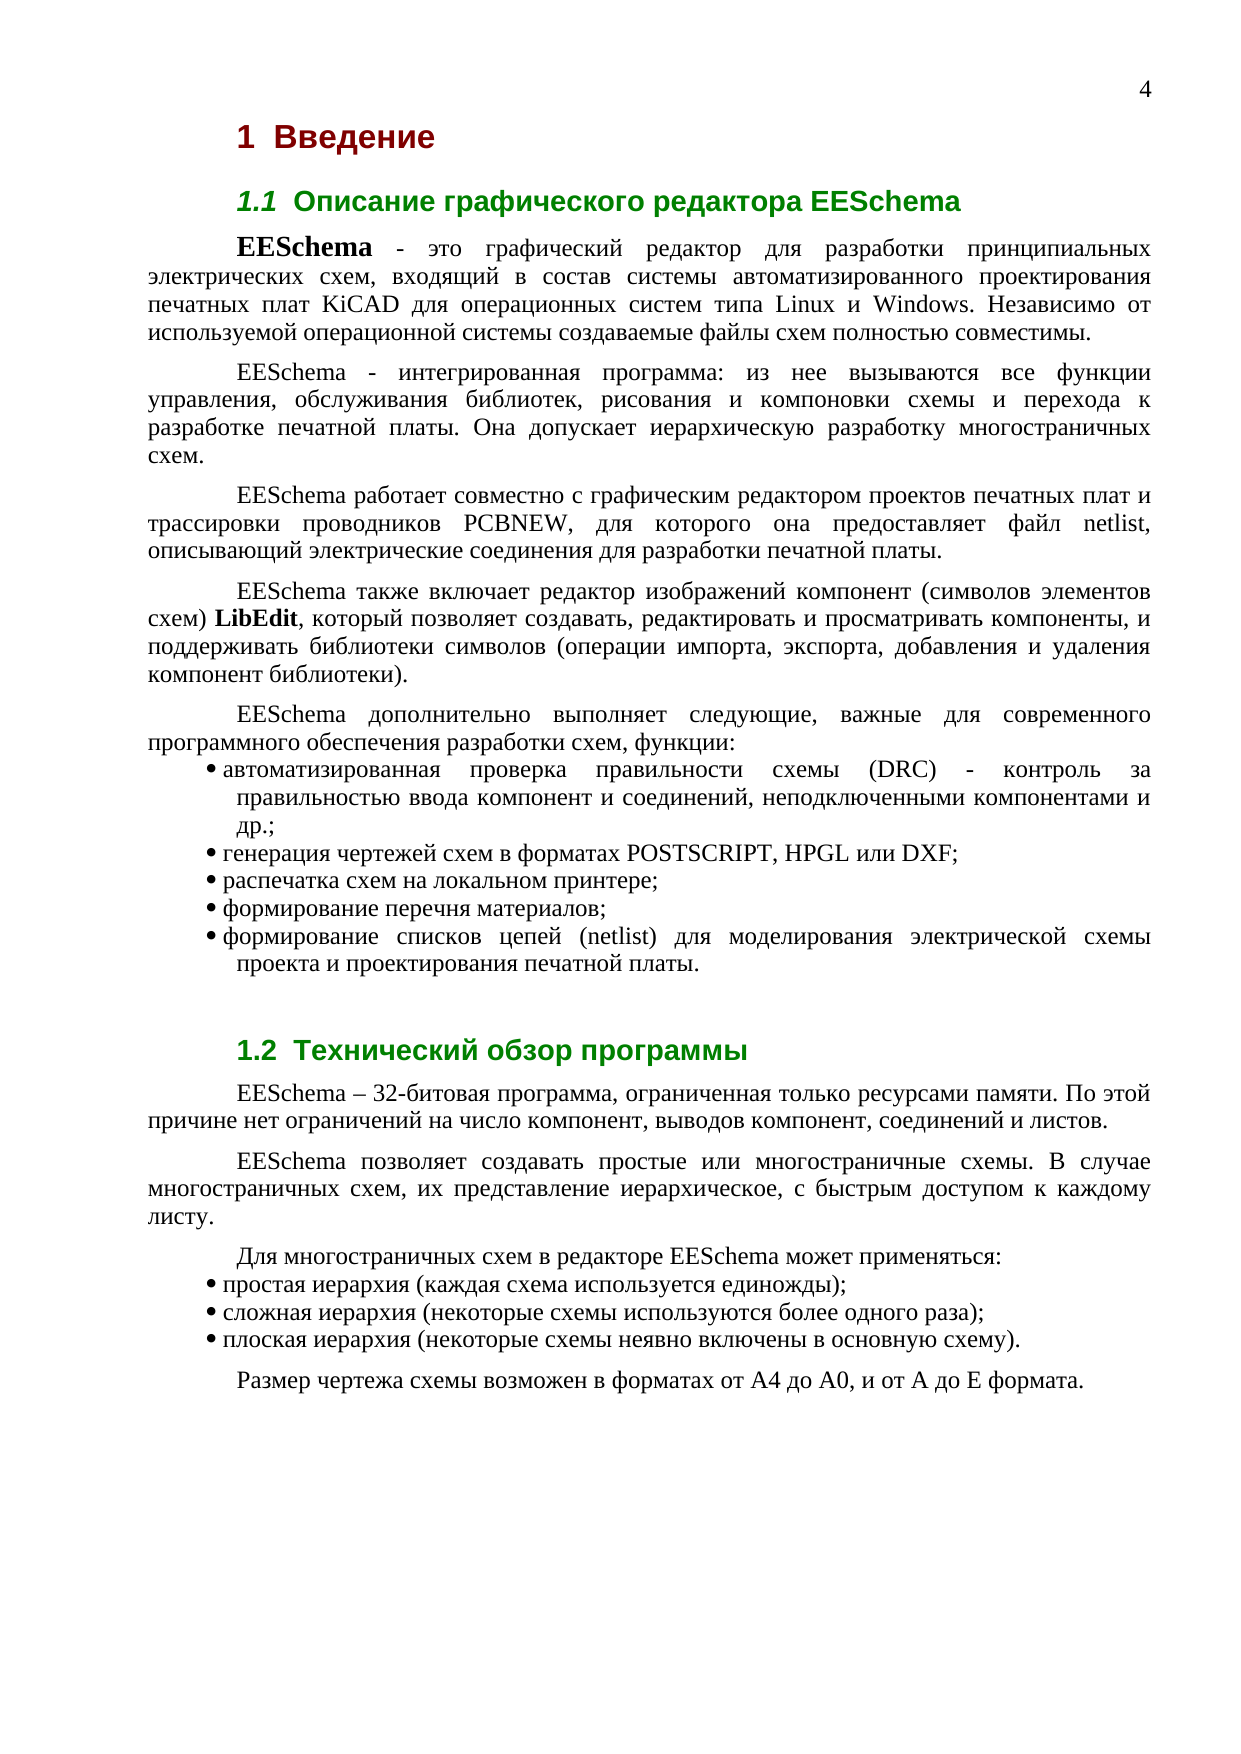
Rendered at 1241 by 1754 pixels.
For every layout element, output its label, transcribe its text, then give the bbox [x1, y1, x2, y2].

text EESchema – 32-битовая программа, ограниченная только ресурсами памяти. По этой причине нет ограничений на число компонент, выводов компонент, соединений и листов. [148, 1079, 1152, 1134]
text EESchema дополнительно выполняет следующие, важные для современного программного обеспечения разработки схем, функции: [148, 700, 1152, 756]
subtitle 1 Введение [236, 118, 1152, 155]
subtitle Описание графического редактора EESchema [148, 185, 1152, 217]
list сложная иерархия (некоторые схемы используются более одного раза); [207, 1298, 1152, 1326]
list простая иерархия (каждая схема используется единожды); [207, 1270, 1152, 1298]
text Для многостраничных схем в редакторе EESchema может применяться: [148, 1242, 1152, 1270]
list плоская иерархия (некоторые схемы неявно включены в основную схему). [207, 1326, 1152, 1353]
text EESchema также включает редактор изображений компонент (символов элементов схем) LibEdit, который позволяет создавать, редактировать и просматривать компоненты, и поддерживать библиотеки символов (операции импорта, экспорта, добавления и удаления компонент библиотеки). [148, 577, 1152, 688]
text Размер чертежа схемы возможен в форматах от A4 до A0, и от A до E формата. [148, 1366, 1152, 1393]
list генерация чертежей схем в форматах POSTSCRIPT, HPGL или DXF; [207, 839, 1152, 866]
text EESchema - это графический редактор для разработки принципиальных электрических схем, входящий в состав системы автоматизированного проектирования печатных плат KiCAD для операционных систем типа Linux и Windows. Независимо от используемой операционной системы создаваемые файлы схем полностью совместимы. [148, 230, 1152, 345]
subtitle Технический обзор программы [148, 1034, 1152, 1066]
list распечатка схем на локальном принтере; [207, 866, 1152, 894]
text EESchema - интегрированная программа: из нее вызываются все функции управления, обслуживания библиотек, рисования и компоновки схемы и перехода к разработке печатной платы. Она допускает иерархическую разработку многостраничных схем. [148, 358, 1152, 469]
text EESchema позволяет создавать простые или многостраничные схемы. В случае многостраничных схем, их представление иерархическое, с быстрым доступом к каждому листу. [148, 1147, 1152, 1230]
list формирование списков цепей (netlist) для моделирования электрической схемы проекта и проектирования печатной платы. [207, 922, 1152, 977]
text EESchema работает совместно с графическим редактором проектов печатных плат и трассировки проводников PCBNEW, для которого она предоставляет файл netlist, описывающий электрические соединения для разработки печатной платы. [148, 481, 1152, 564]
list формирование перечня материалов; [207, 894, 1152, 922]
list автоматизированная проверка правильности схемы (DRC) - контроль за правильностью ввода компонент и соединений, неподключенными компонентами и др.; [207, 756, 1152, 839]
